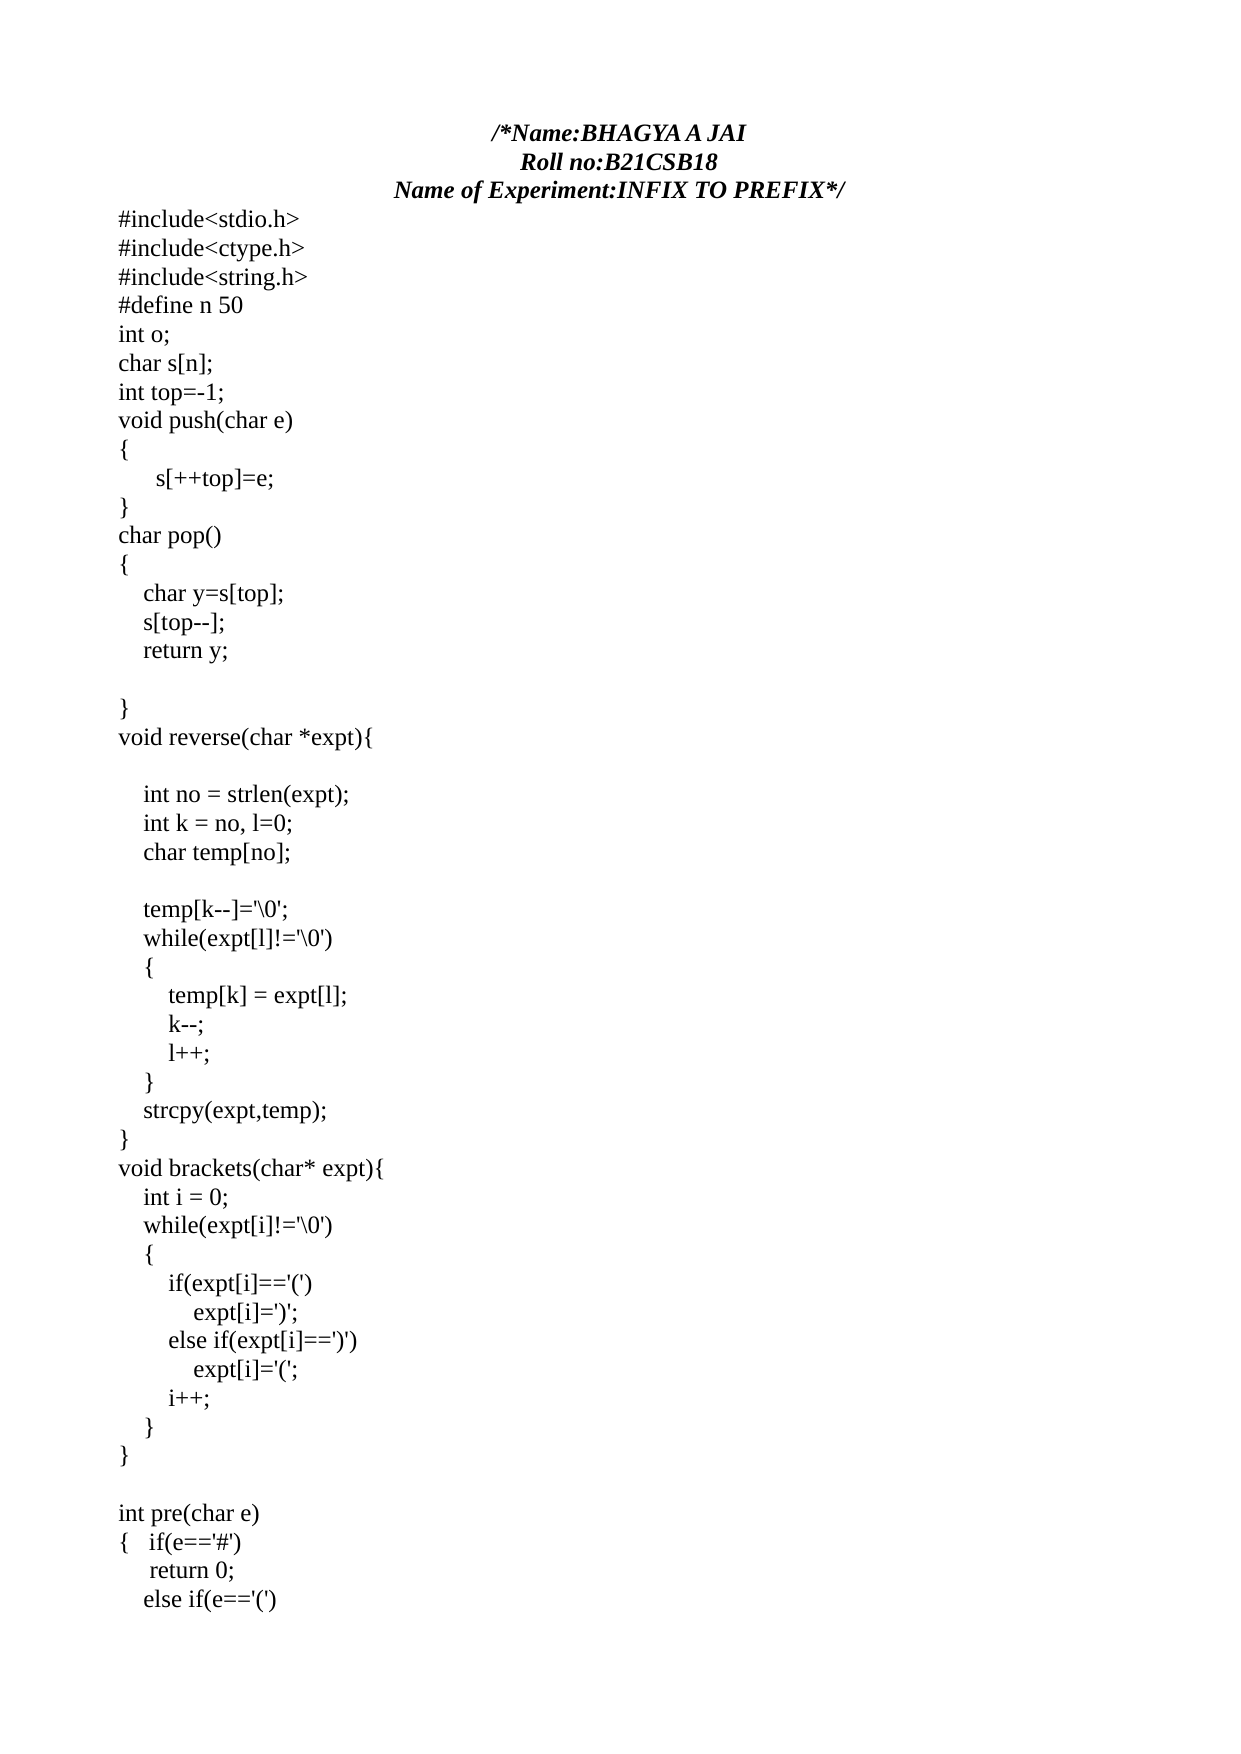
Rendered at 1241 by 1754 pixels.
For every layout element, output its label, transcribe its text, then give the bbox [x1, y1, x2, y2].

text char temp[no]; [118, 837, 1122, 866]
text else if(e=='(') [118, 1584, 1122, 1613]
text int k = no, l=0; [118, 808, 1122, 837]
text while(expt[i]!='\0') [118, 1211, 1122, 1239]
text else if(expt[i]==')') [118, 1326, 1122, 1354]
text return 0; [118, 1556, 1122, 1584]
text temp[k--]='\0'; [118, 894, 1122, 923]
text { if(e=='#') [118, 1527, 1122, 1556]
text void push(char e) [118, 406, 1122, 434]
text int o; [118, 319, 1122, 348]
text int pre(char e) [118, 1498, 1122, 1527]
text char y=s[top]; [118, 578, 1122, 607]
text expt[i]=')'; [118, 1297, 1122, 1326]
text #include<string.h> [118, 262, 1122, 291]
text void reverse(char *expt){ [118, 722, 1122, 751]
text { [118, 1239, 1122, 1268]
text } [118, 1067, 1122, 1096]
text } [118, 1441, 1122, 1469]
text strcpy(expt,temp); [118, 1096, 1122, 1124]
text l++; [118, 1038, 1122, 1067]
text } [118, 1124, 1122, 1153]
text void brackets(char* expt){ [118, 1153, 1122, 1182]
text return y; [118, 636, 1122, 664]
text int no = strlen(expt); [118, 779, 1122, 808]
text { [118, 434, 1122, 463]
text expt[i]='('; [118, 1354, 1122, 1383]
text char s[n]; [118, 348, 1122, 377]
text #include<stdio.h> [118, 204, 1122, 233]
text int top=-1; [118, 377, 1122, 406]
text temp[k] = expt[l]; [118, 981, 1122, 1009]
text k--; [118, 1009, 1122, 1038]
text s[++top]=e; [118, 463, 1122, 492]
text /*Name:BHAGYA A JAI [118, 118, 1122, 147]
text char pop() [118, 521, 1122, 549]
text { [118, 952, 1122, 981]
text s[top--]; [118, 607, 1122, 636]
text #include<ctype.h> [118, 233, 1122, 262]
text if(expt[i]=='(') [118, 1268, 1122, 1297]
text { [118, 549, 1122, 578]
text #define n 50 [118, 291, 1122, 319]
text Roll no:B21CSB18 [118, 147, 1122, 176]
text Name of Experiment:INFIX TO PREFIX*/ [118, 176, 1122, 204]
text i++; [118, 1383, 1122, 1412]
text } [118, 693, 1122, 722]
text } [118, 1412, 1122, 1441]
text while(expt[l]!='\0') [118, 923, 1122, 952]
text int i = 0; [118, 1182, 1122, 1211]
text } [118, 492, 1122, 521]
